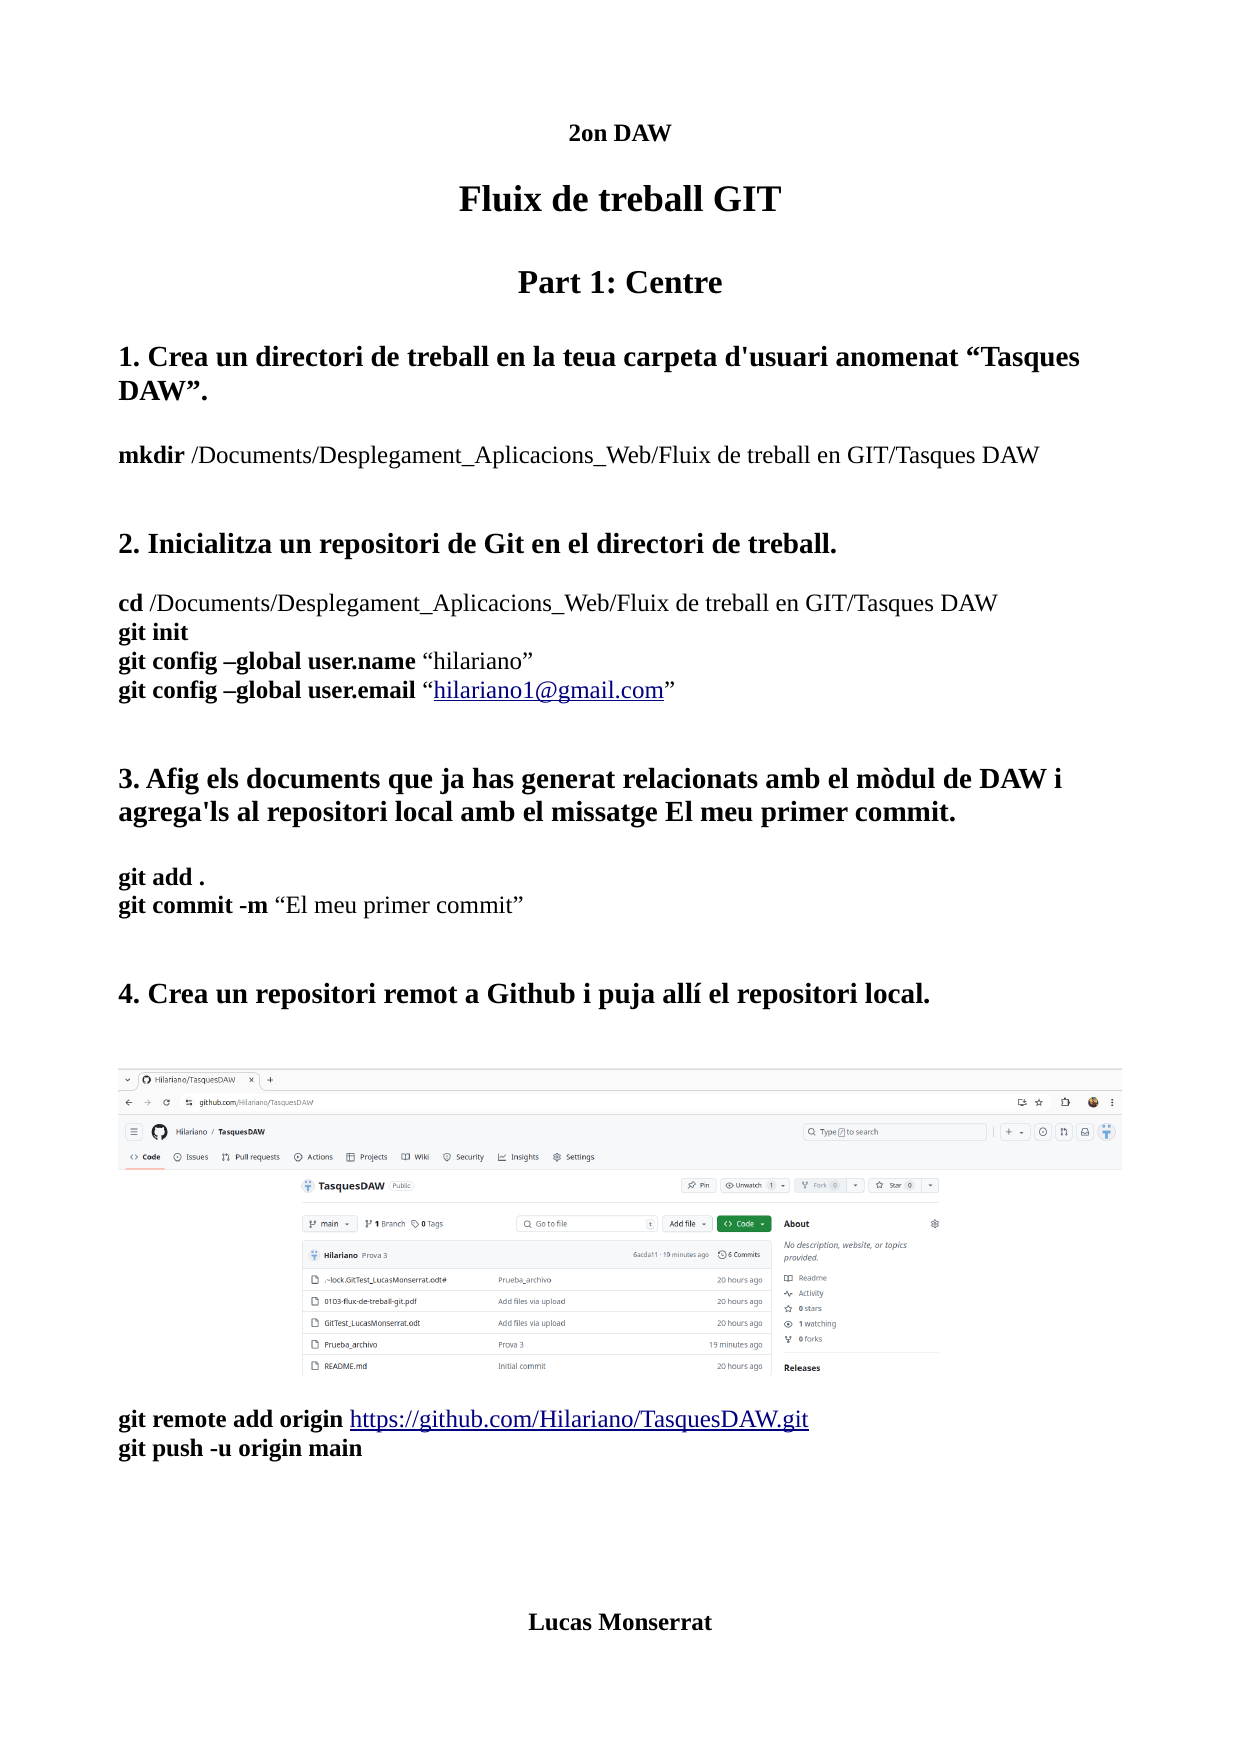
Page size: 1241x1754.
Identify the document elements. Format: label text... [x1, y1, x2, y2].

text git add . [118, 862, 1122, 890]
text git config –global user.email “hilariano1@gmail.com” [118, 675, 1122, 703]
text git commit -m “El meu primer commit” [118, 890, 1122, 919]
text 1. Crea un directori de treball en la teua carpeta d'usuari anomenat “Tasques DAW”. [118, 339, 1122, 406]
text Fluix de treball GIT [118, 176, 1122, 219]
text 4. Crea un repositori remot a Github i puja allí el repositori local. [118, 977, 1122, 1010]
text git push -u origin main [118, 1433, 1122, 1462]
text cd /Documents/Desplegament_Aplicacions_Web/Fluix de treball en GIT/Tasques DAW [118, 588, 1122, 617]
text git init [118, 617, 1122, 646]
text Part 1: Centre [118, 263, 1122, 301]
text git config –global user.name “hilariano” [118, 646, 1122, 675]
text git remote add origin https://github.com/Hilariano/TasquesDAW.git [118, 1404, 1122, 1433]
picture [118, 1068, 1123, 1376]
text mkdir /Documents/Desplegament_Aplicacions_Web/Fluix de treball en GIT/Tasques DAW [118, 440, 1122, 469]
text 2. Inicialitza un repositori de Git en el directori de treball. [118, 526, 1122, 560]
text 3. Afig els documents que ja has generat relacionats amb el mòdul de DAW i agrega'ls al repositori local amb el missatge El meu primer commit. [118, 761, 1122, 828]
